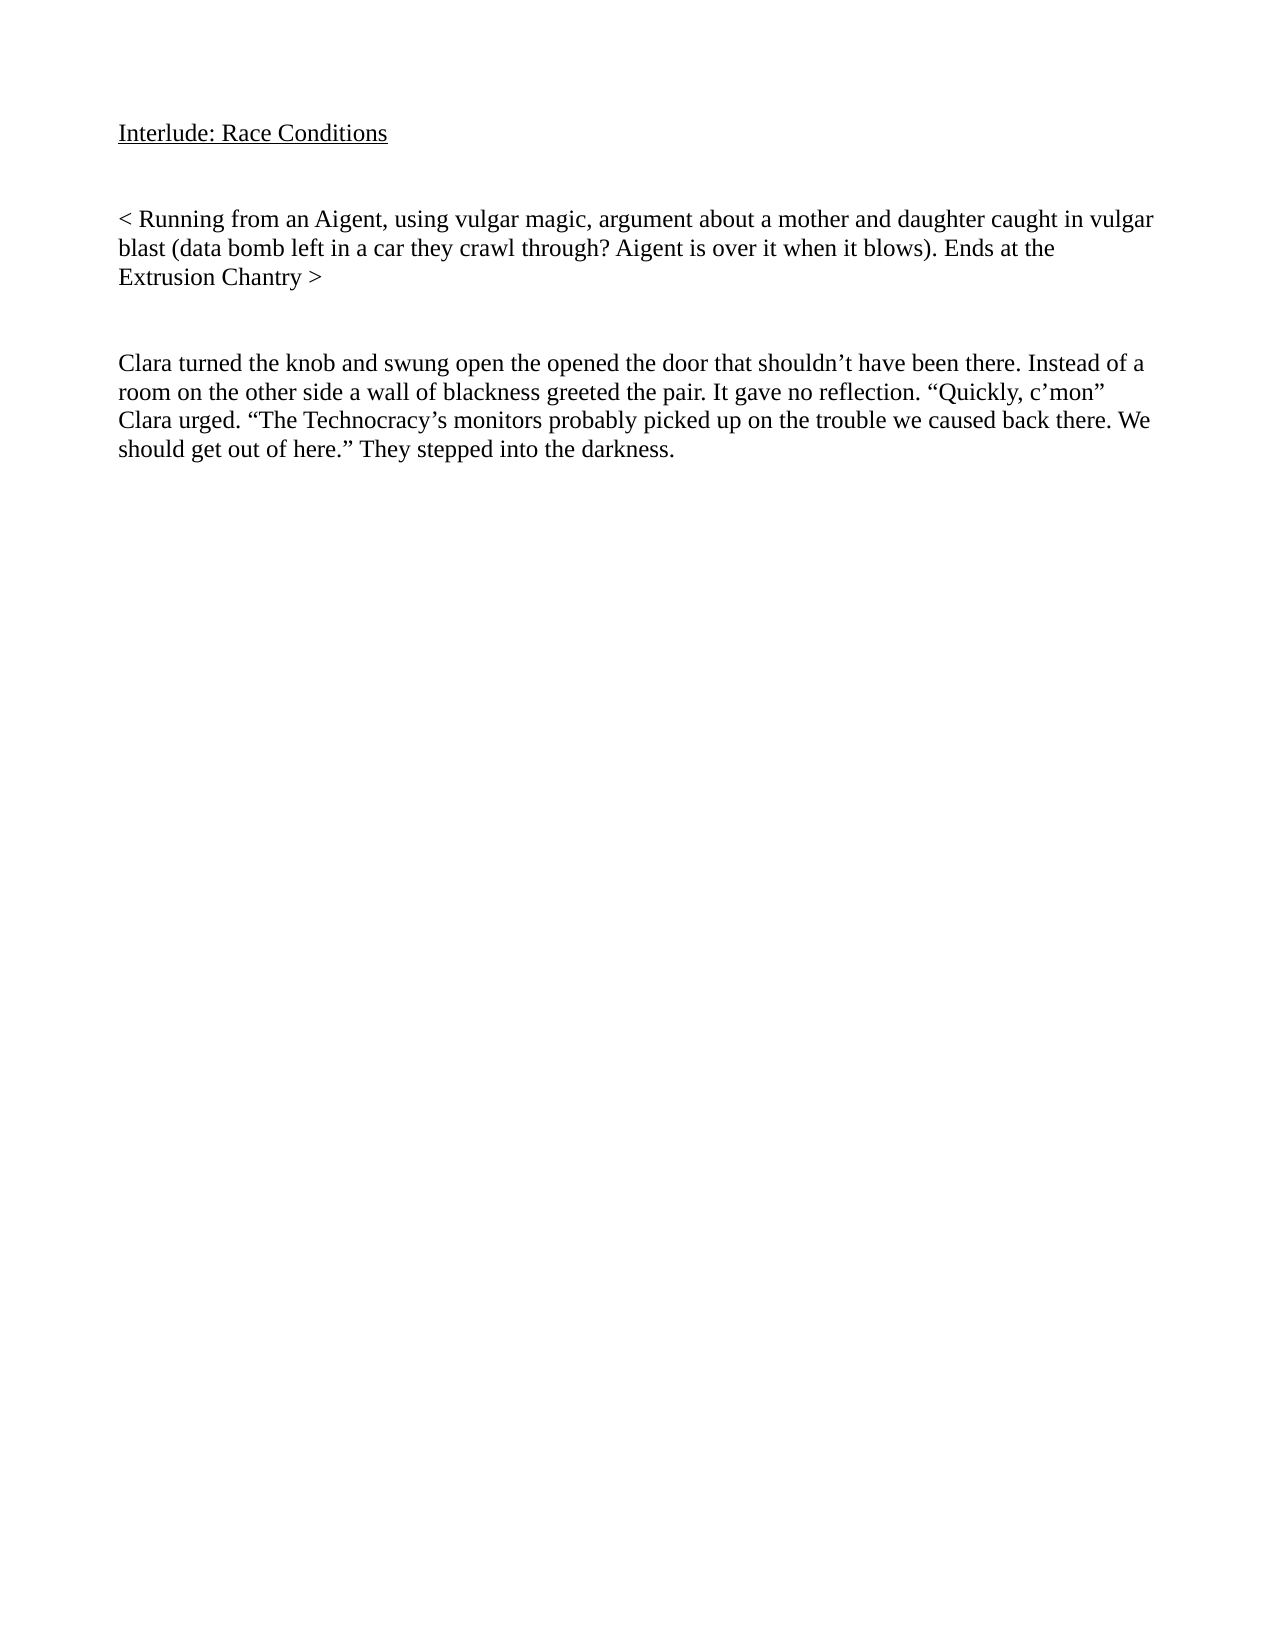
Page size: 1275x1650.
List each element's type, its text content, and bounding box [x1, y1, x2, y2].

text Interlude: Race Conditions [118, 118, 1157, 147]
text < Running from an Aigent, using vulgar magic, argument about a mother and daughter caught in vulgar blast (data bomb left in a car they crawl through? Aigent is over it when it blows). Ends at the Extrusion Chantry > [118, 204, 1157, 291]
text Clara turned the knob and swung open the opened the door that shouldn’t have been there. Instead of a room on the other side a wall of blackness greeted the pair. It gave no reflection. “Quickly, c’mon” Clara urged. “The Technocracy’s monitors probably picked up on the trouble we caused back there. We should get out of here.” They stepped into the darkness. [118, 348, 1157, 463]
